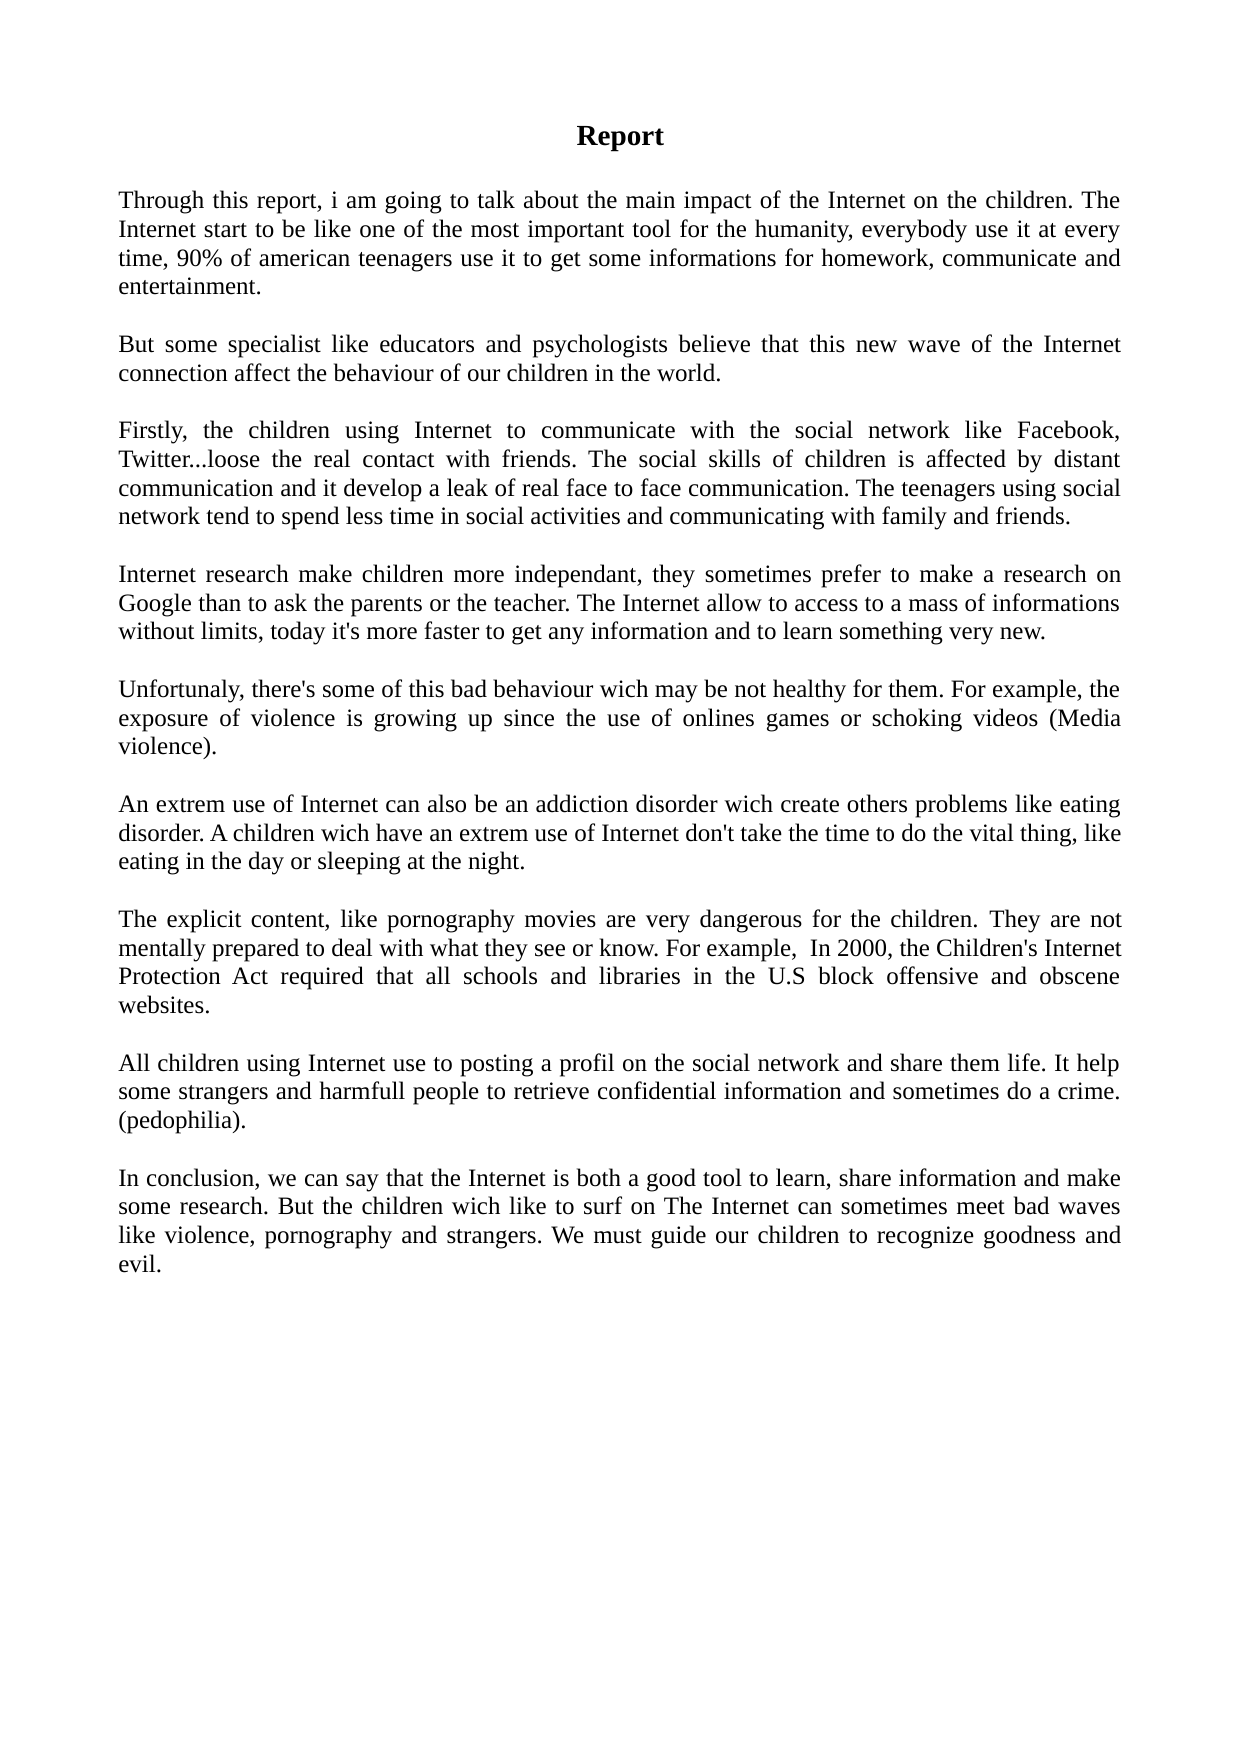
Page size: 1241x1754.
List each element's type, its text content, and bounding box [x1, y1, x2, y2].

text But some specialist like educators and psychologists believe that this new wave of the Internet connection affect the behaviour of our children in the world. [118, 329, 1122, 386]
text All children using Internet use to posting a profil on the social network and share them life. It help some strangers and harmfull people to retrieve confidential information and sometimes do a crime. (pedophilia). [118, 1048, 1122, 1134]
text The explicit content, like pornography movies are very dangerous for the children. They are not mentally prepared to deal with what they see or know. For example, In 2000, the Children's Internet Protection Act required that all schools and libraries in the U.S block offensive and obscene websites. [118, 904, 1122, 1019]
text Report [118, 118, 1122, 152]
text Through this report, i am going to talk about the main impact of the Internet on the children. The Internet start to be like one of the most important tool for the humanity, everybody use it at every time, 90% of american teenagers use it to get some informations for homework, communicate and entertainment. [118, 185, 1122, 300]
text Unfortunaly, there's some of this bad behaviour wich may be not healthy for them. For example, the exposure of violence is growing up since the use of onlines games or schoking videos (Media violence). [118, 674, 1122, 760]
text Firstly, the children using Internet to communicate with the social network like Facebook, Twitter...loose the real contact with friends. The social skills of children is affected by distant communication and it develop a leak of real face to face communication. The teenagers using social network tend to spend less time in social activities and communicating with family and friends. [118, 415, 1122, 530]
text Internet research make children more independant, they sometimes prefer to make a research on Google than to ask the parents or the teacher. The Internet allow to access to a mass of informations without limits, today it's more faster to get any information and to learn something very new. [118, 559, 1122, 645]
text An extrem use of Internet can also be an addiction disorder wich create others problems like eating disorder. A children wich have an extrem use of Internet don't take the time to do the vital thing, like eating in the day or sleeping at the night. [118, 789, 1122, 875]
text In conclusion, we can say that the Internet is both a good tool to learn, share information and make some research. But the children wich like to surf on The Internet can sometimes meet bad waves like violence, pornography and strangers. We must guide our children to recognize goodness and evil. [118, 1163, 1122, 1278]
